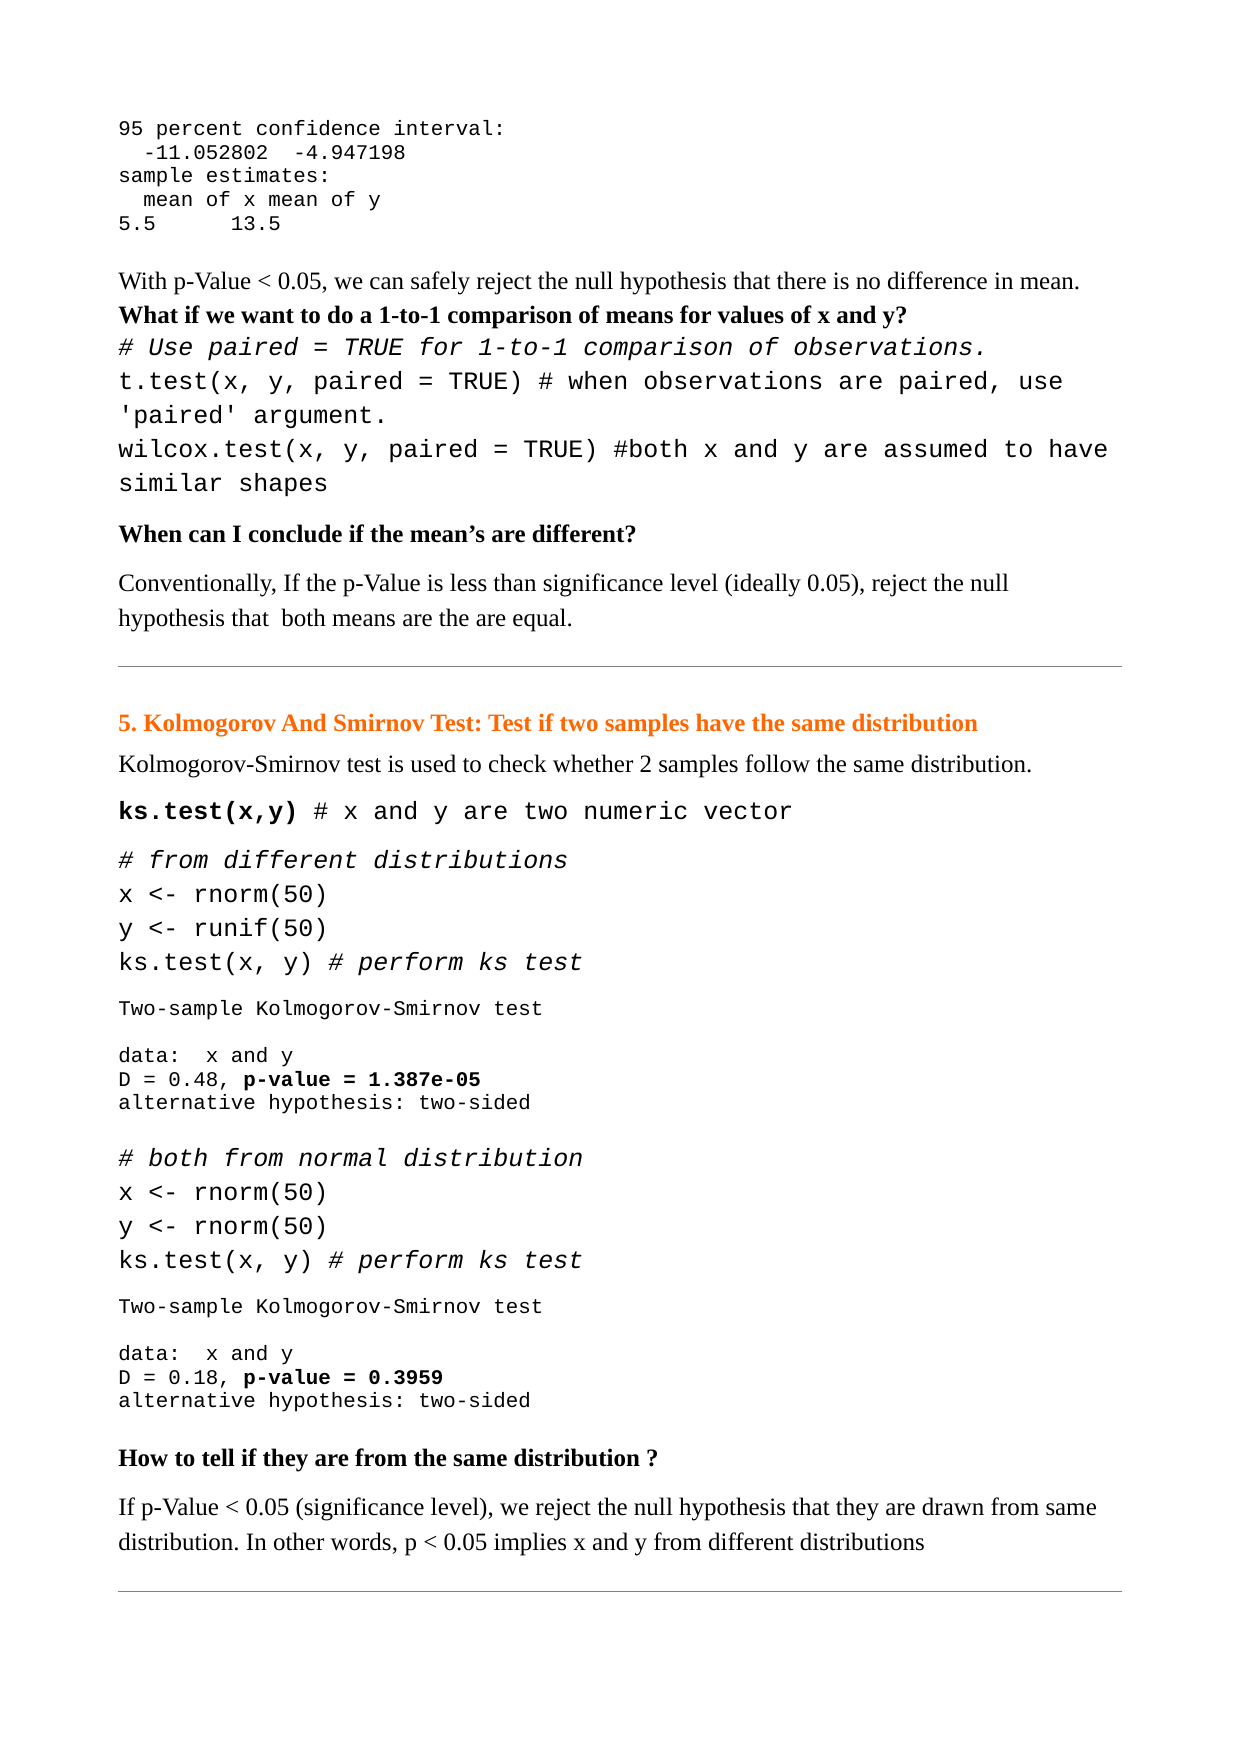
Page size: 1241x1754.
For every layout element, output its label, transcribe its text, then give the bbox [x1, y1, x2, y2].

text data: x and y [118, 1045, 1122, 1068]
text 95 percent confidence interval: [118, 118, 1122, 142]
text 5.5 13.5 [118, 213, 1122, 236]
text # both from normal distribution x <- rnorm(50) y <- rnorm(50) ks.test(x, y) # perform ks test [118, 1145, 1122, 1276]
text With p-Value < 0.05, we can safely reject the null hypothesis that there is no difference in mean. What if we want to do a 1-to-1 comparison of means for values of x and y? # Use paired = TRUE for 1-to-1 comparison of observations. t.test(x, y, paired = TRUE) # when observations are paired, use 'paired' argument. wilcox.test(x, y, paired = TRUE) #both x and y are assumed to have similar shapes [118, 266, 1122, 499]
text If p-Value < 0.05 (significance level), we reject the null hypothesis that they are drawn from same distribution. In other words, p < 0.05 implies x and y from different distributions [118, 1492, 1122, 1556]
text sample estimates: [118, 165, 1122, 189]
text ks.test(x,y) # x and y are two numeric vector [118, 799, 1122, 827]
text How to tell if they are from the same distribution ? [118, 1443, 1122, 1472]
text D = 0.18, p-value = 0.3959 [118, 1367, 1122, 1390]
text alternative hypothesis: two-sided [118, 1092, 1122, 1116]
text When can I conclude if the mean’s are different? [118, 519, 1122, 548]
text Conventionally, If the p-Value is less than significance level (ideally 0.05), reject the null hypothesis that both means are the are equal. [118, 568, 1122, 631]
text D = 0.48, p-value = 1.387e-05 [118, 1068, 1122, 1092]
text Two-sample Kolmogorov-Smirnov test [118, 998, 1122, 1021]
text mean of x mean of y [118, 189, 1122, 213]
text alternative hypothesis: two-sided [118, 1390, 1122, 1414]
text Kolmogorov-Smirnov test is used to check whether 2 samples follow the same distribution. [118, 749, 1122, 778]
text # from different distributions x <- rnorm(50) y <- runif(50) ks.test(x, y) # perform ks test [118, 847, 1122, 977]
text -11.052802 -4.947198 [118, 142, 1122, 165]
text Two-sample Kolmogorov-Smirnov test [118, 1296, 1122, 1319]
subtitle 5. Kolmogorov And Smirnov Test: Test if two samples have the same distribution [118, 708, 1122, 737]
text data: x and y [118, 1343, 1122, 1367]
